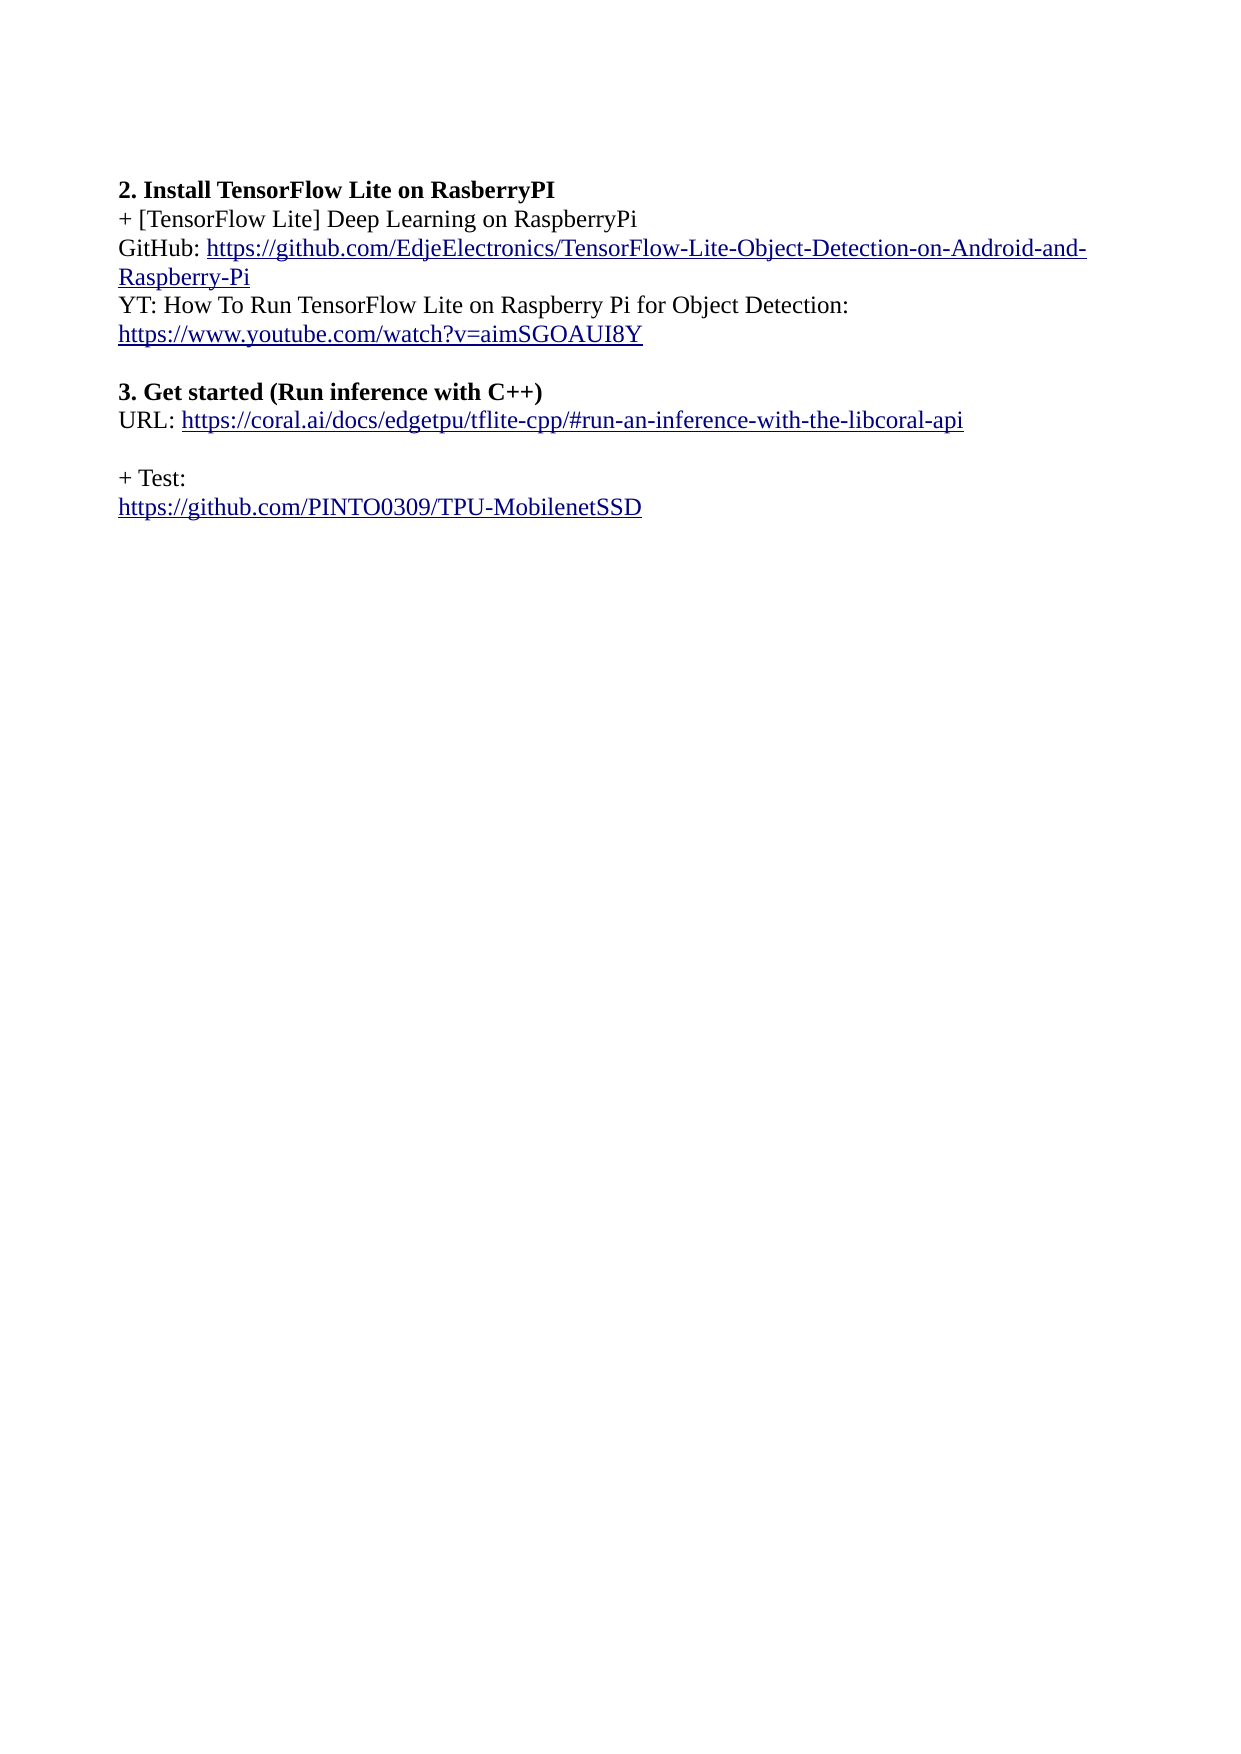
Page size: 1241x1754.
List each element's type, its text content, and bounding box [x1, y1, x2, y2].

text + [TensorFlow Lite] Deep Learning on RaspberryPi [118, 204, 1122, 233]
text + Test: [118, 463, 1122, 492]
text GitHub: https://github.com/EdjeElectronics/TensorFlow-Lite-Object-Detection-on-Android-and-Raspberry-Pi [118, 233, 1122, 291]
text 3. Get started (Run inference with C++) [118, 377, 1122, 406]
text https://github.com/PINTO0309/TPU-MobilenetSSD [118, 492, 1122, 521]
text URL: https://coral.ai/docs/edgetpu/tflite-cpp/#run-an-inference-with-the-libcoral-api [118, 406, 1122, 434]
text YT: How To Run TensorFlow Lite on Raspberry Pi for Object Detection: https://www.youtube.com/watch?v=aimSGOAUI8Y [118, 291, 1122, 348]
text 2. Install TensorFlow Lite on RasberryPI [118, 176, 1122, 204]
